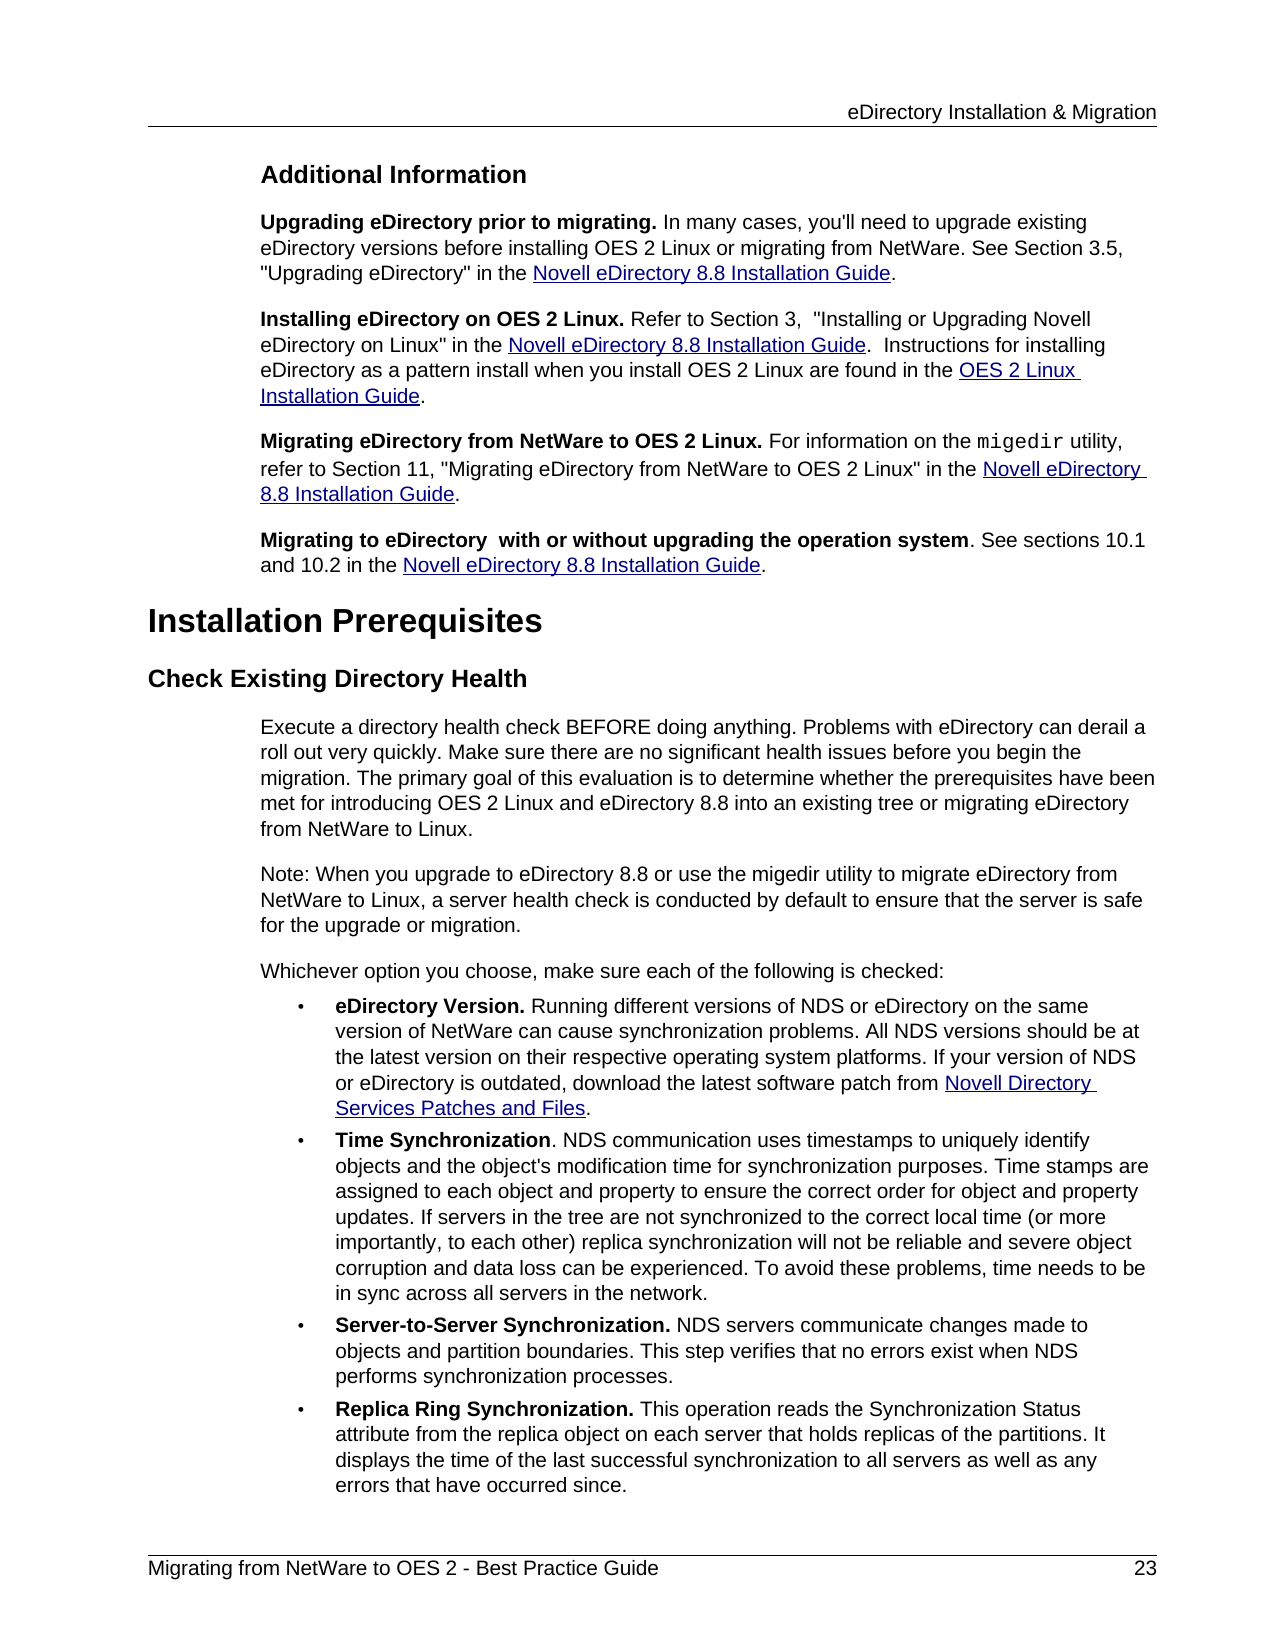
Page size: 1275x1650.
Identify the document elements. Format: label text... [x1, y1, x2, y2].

subtitle Additional Information [260, 161, 1157, 189]
text Whichever option you choose, make sure each of the following is checked: [260, 960, 1157, 983]
subtitle Check Existing Directory Health [148, 665, 1157, 693]
list eDirectory Version. Running different versions of NDS or eDirectory on the same version of NetWare can cause synchronization problems. All NDS versions should be at the latest version on their respective operating system platforms. If your version of NDS or eDirectory is outdated, download the latest software patch from Novell Directory Services Patches and Files. [298, 995, 1157, 1120]
text Migrating eDirectory from NetWare to OES 2 Linux. For information on the migedir utility, refer to Section 11, "Migrating eDirectory from NetWare to OES 2 Linux" in the Novell eDirectory 8.8 Installation Guide. [260, 430, 1157, 506]
text Migrating to eDirectory with or without upgrading the operation system. See sections 10.1 and 10.2 in the Novell eDirectory 8.8 Installation Guide. [260, 528, 1157, 577]
subtitle Installation Prerequisites [148, 602, 1157, 639]
text Note: When you upgrade to eDirectory 8.8 or use the migedir utility to migrate eDirectory from NetWare to Linux, a server health check is conducted by default to ensure that the server is safe for the upgrade or migration. [260, 863, 1157, 937]
text Execute a directory health check BEFORE doing anything. Problems with eDirectory can derail a roll out very quickly. Make sure there are no significant health issues before you begin the migration. The primary goal of this evaluation is to determine whether the prerequisites have been met for introducing OES 2 Linux and eDirectory 8.8 into an existing tree or migrating eDirectory from NetWare to Linux. [260, 715, 1157, 841]
text Upgrading eDirectory prior to migrating. In many cases, you'll need to upgrade existing eDirectory versions before installing OES 2 Linux or migrating from NetWare. See Section 3.5, "Upgrading eDirectory" in the Novell eDirectory 8.8 Installation Guide. [260, 211, 1157, 285]
list Server-to-Server Synchronization. NDS servers communicate changes made to objects and partition boundaries. This step verifies that no errors exist when NDS performs synchronization processes. [298, 1314, 1157, 1388]
list Time Synchronization. NDS communication uses timestamps to uniquely identify objects and the object's modification time for synchronization purposes. Time stamps are assigned to each object and property to ensure the correct order for object and property updates. If servers in the tree are not synchronized to the correct local time (or more importantly, to each other) replica synchronization will not be reliable and severe object corruption and data loss can be experienced. To avoid these problems, time needs to be in sync across all servers in the network. [298, 1129, 1157, 1305]
list Replica Ring Synchronization. This operation reads the Synchronization Status attribute from the replica object on each server that holds replicas of the partitions. It displays the time of the last successful synchronization to all servers as well as any errors that have occurred since. [298, 1397, 1157, 1497]
text Installing eDirectory on OES 2 Linux. Refer to Section 3, "Installing or Upgrading Novell eDirectory on Linux" in the Novell eDirectory 8.8 Installation Guide. Instructions for installing eDirectory as a pattern install when you install OES 2 Linux are found in the OES 2 Linux Installation Guide. [260, 308, 1157, 407]
